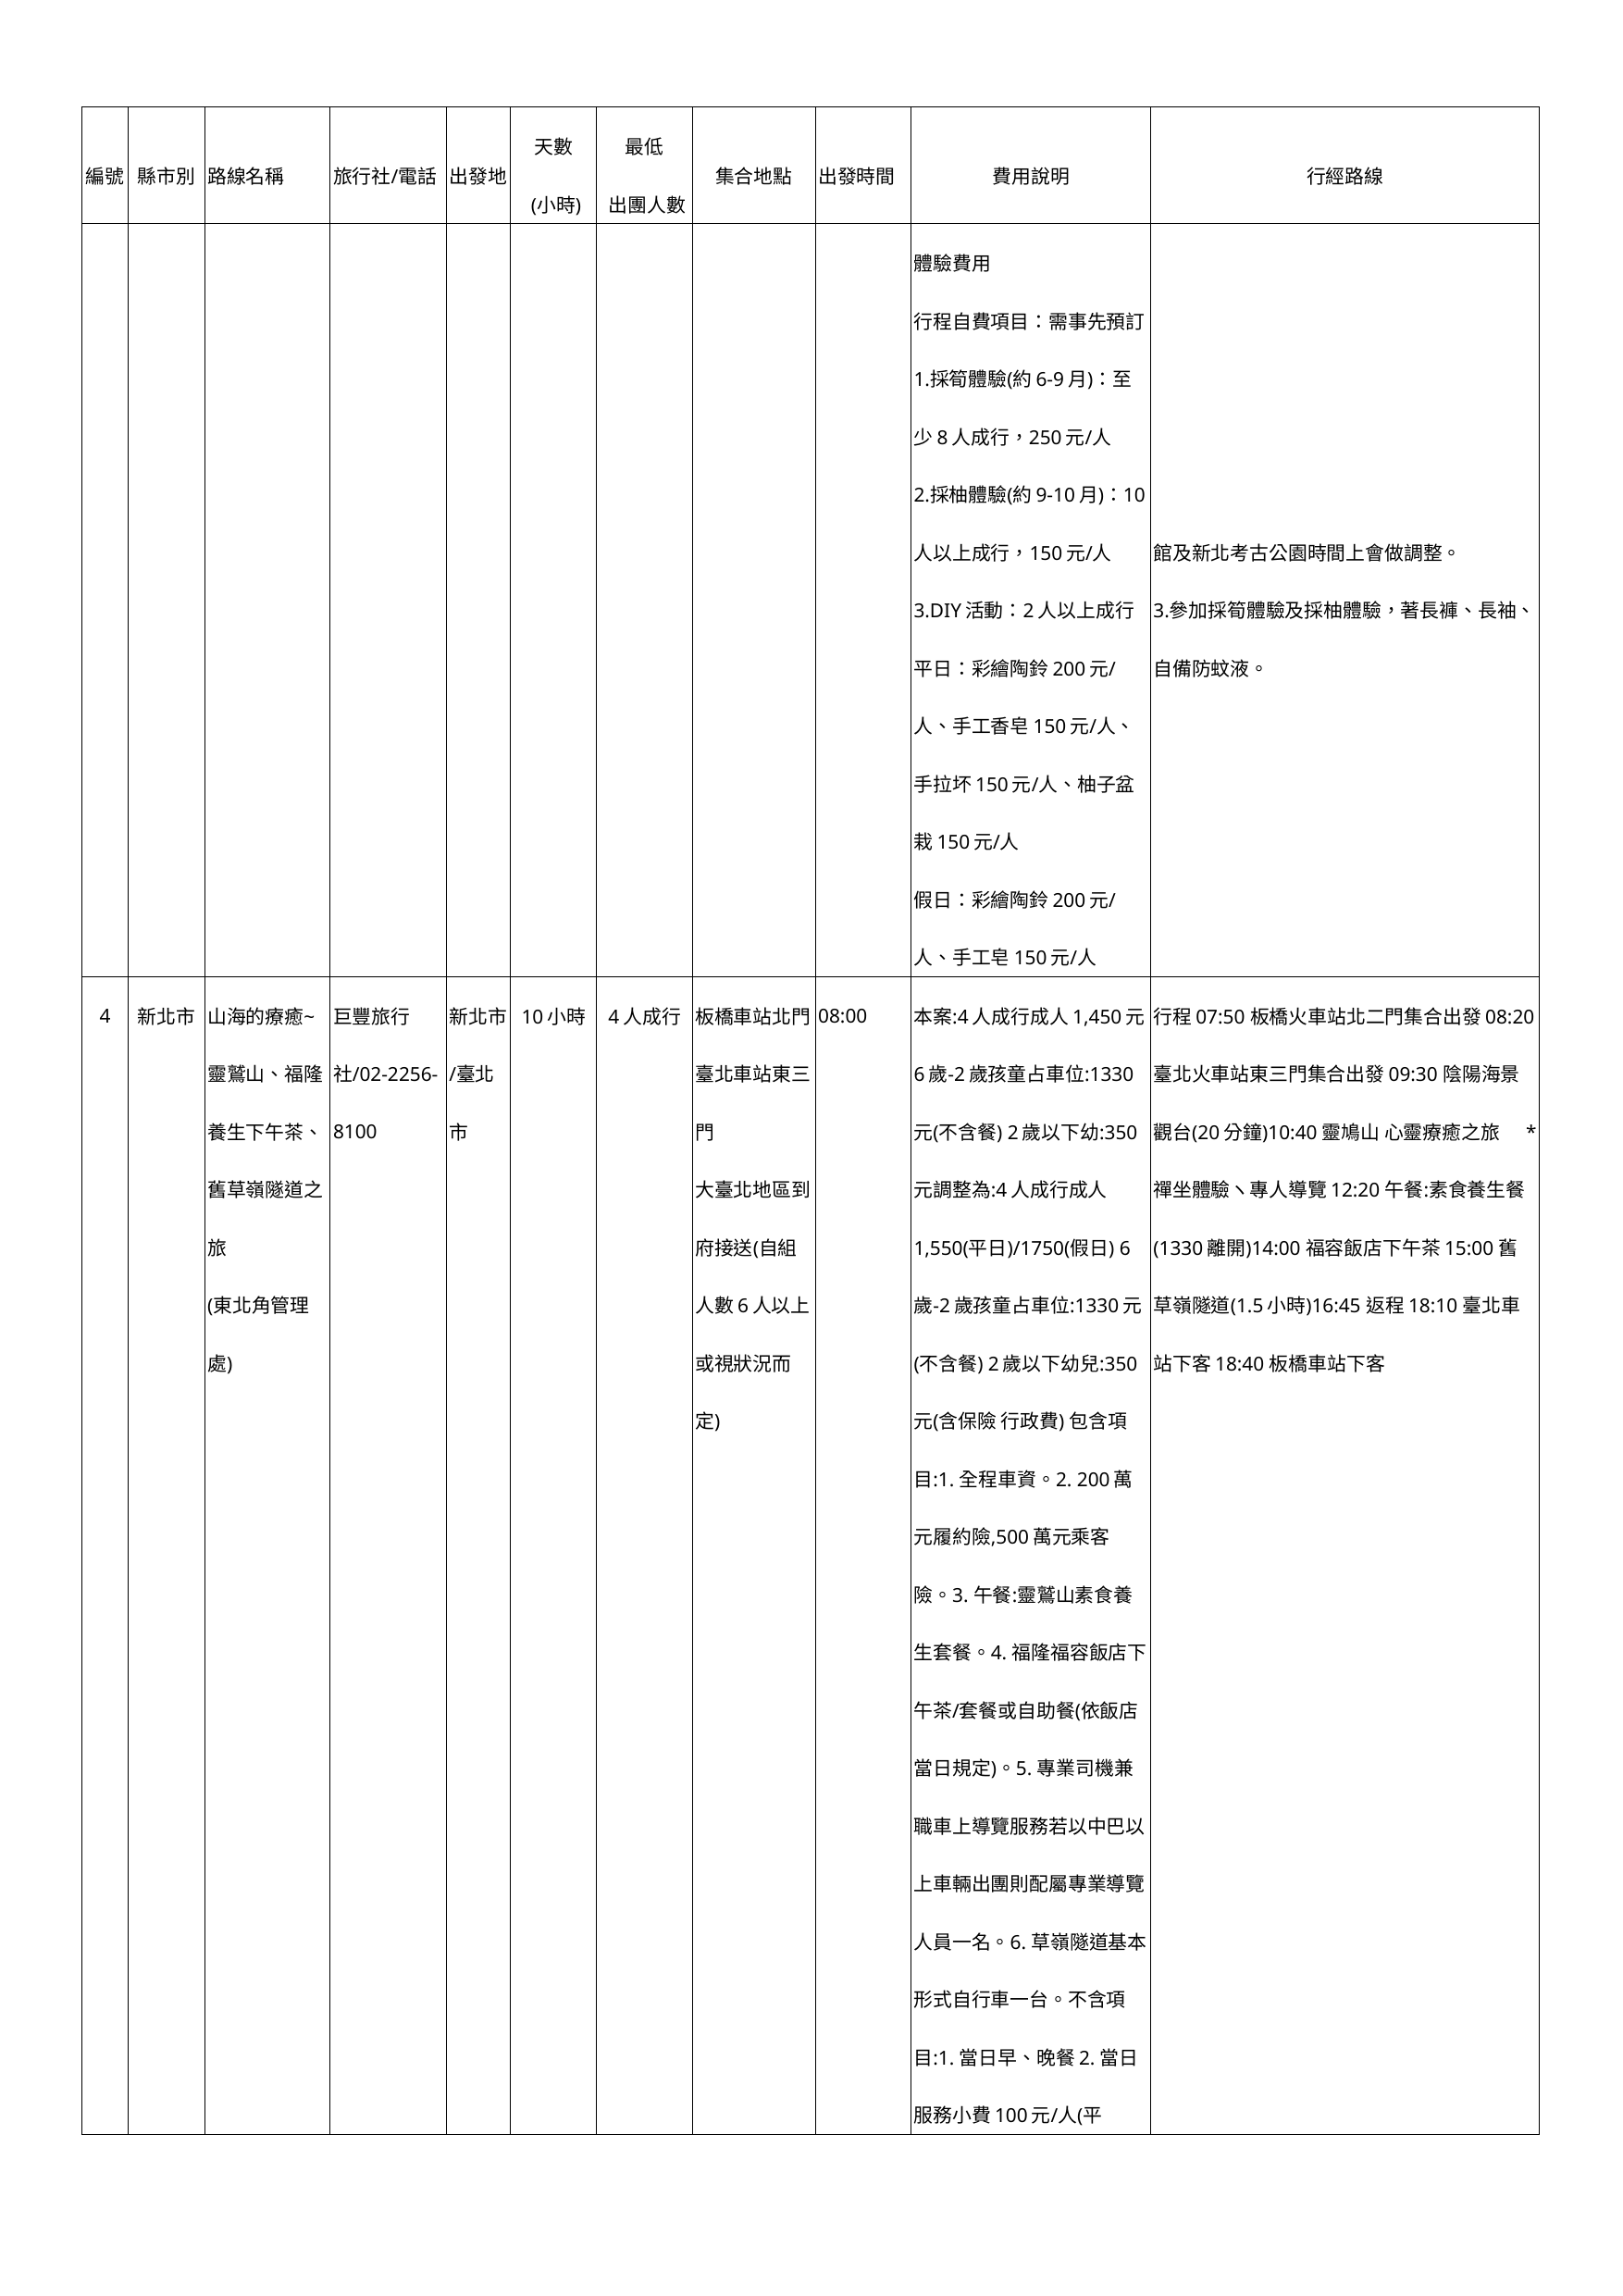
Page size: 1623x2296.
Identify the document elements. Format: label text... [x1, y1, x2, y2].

table_cell 板橋車站北門 臺北車站東三門 大臺北地區到府接送(自組人數6人以上或視狀況而定) [693, 977, 815, 2134]
table_cell 山海的療癒~靈鷲山、福隆養生下午茶、舊草嶺隧道之旅 (東北角管理處) [205, 977, 329, 2134]
table_cell 4 [82, 977, 128, 2134]
table_header 費用說明 [911, 107, 1150, 223]
table_cell 4人成行 [597, 977, 692, 2134]
table_cell [129, 224, 204, 976]
table_header 行經路線 [1151, 107, 1539, 223]
table_cell 行程07:50 板橋火車站北二門集合出發08:20 臺北火車站東三門集合出發09:30 陰陽海景觀台(20分鐘)10:40 靈鳩山 心靈療癒之旅 *禪坐體驗ヽ專人導覽12:20 午餐:素食養生餐(1330離開)14:00 福容飯店下午茶15:00 舊草嶺隧道(1.5小時)16:45 返程18:10 臺北車站下客18:40 板橋車站下客 [1151, 977, 1539, 2134]
table_header 縣市別 [129, 107, 204, 223]
table_cell 體驗費用 行程自費項目：需事先預訂 1.採筍體驗(約6-9月)：至少8人成行，250元/人 2.採柚體驗(約9-10月)：10人以上成行，150元/人 3.DIY活動：2人以上成行 平日：彩繪陶鈴200元/人、手工香皂150元/人、手拉坏150元/人、柚子盆栽150元/人 假日：彩繪陶鈴200元/人、手工皂150元/人 [911, 224, 1150, 976]
table_cell 新北市 [129, 977, 204, 2134]
table_header 旅行社/電話 [330, 107, 446, 223]
table_header 天數 (小時) [511, 107, 596, 223]
table_header 集合地點 [693, 107, 815, 223]
table_cell [511, 224, 596, 976]
table_cell 本案:4人成行成人1,450元 6歲-2歲孩童占車位:1330元(不含餐) 2歲以下幼:350元調整為:4人成行成人1,550(平日)/1750(假日) 6歲-2歲孩童占車位:1330元(不含餐) 2歲以下幼兒:350元(含保險 行政費) 包含項目:1. 全程車資。2. 200萬元履約險,500萬元乘客險。3. 午餐:靈鷲山素食養生套餐。4. 福隆福容飯店下午茶/套餐或自助餐(依飯店當日規定)。5. 專業司機兼職車上導覽服務若以中巴以上車輛出團則配屬專業導覽人員一名。6. 草嶺隧道基本形式自行車一台。不含項目:1. 當日早、晚餐2. 當日服務小費100元/人(平 [911, 977, 1150, 2134]
table_header 路線名稱 [205, 107, 329, 223]
table_cell 08:00 [816, 977, 911, 2134]
table_header 出發時間 [816, 107, 911, 223]
table_cell [447, 224, 510, 976]
table_cell [205, 224, 329, 976]
table_header 編號 [82, 107, 128, 223]
table_header 最低 出團人數 [597, 107, 692, 223]
table_cell [693, 224, 815, 976]
table_cell [330, 224, 446, 976]
table_cell [82, 224, 128, 976]
table_cell 10小時 [511, 977, 596, 2134]
table_cell 館及新北考古公園時間上會做調整。 3.參加採筍體驗及採柚體驗，著長褲、長袖、自備防蚊液。 [1151, 224, 1539, 976]
table_cell 巨豐旅行社/02-2256-8100 [330, 977, 446, 2134]
table_cell [597, 224, 692, 976]
table_cell 新北市/臺北市 [447, 977, 510, 2134]
table_cell [816, 224, 911, 976]
table_header 出發地 [447, 107, 510, 223]
